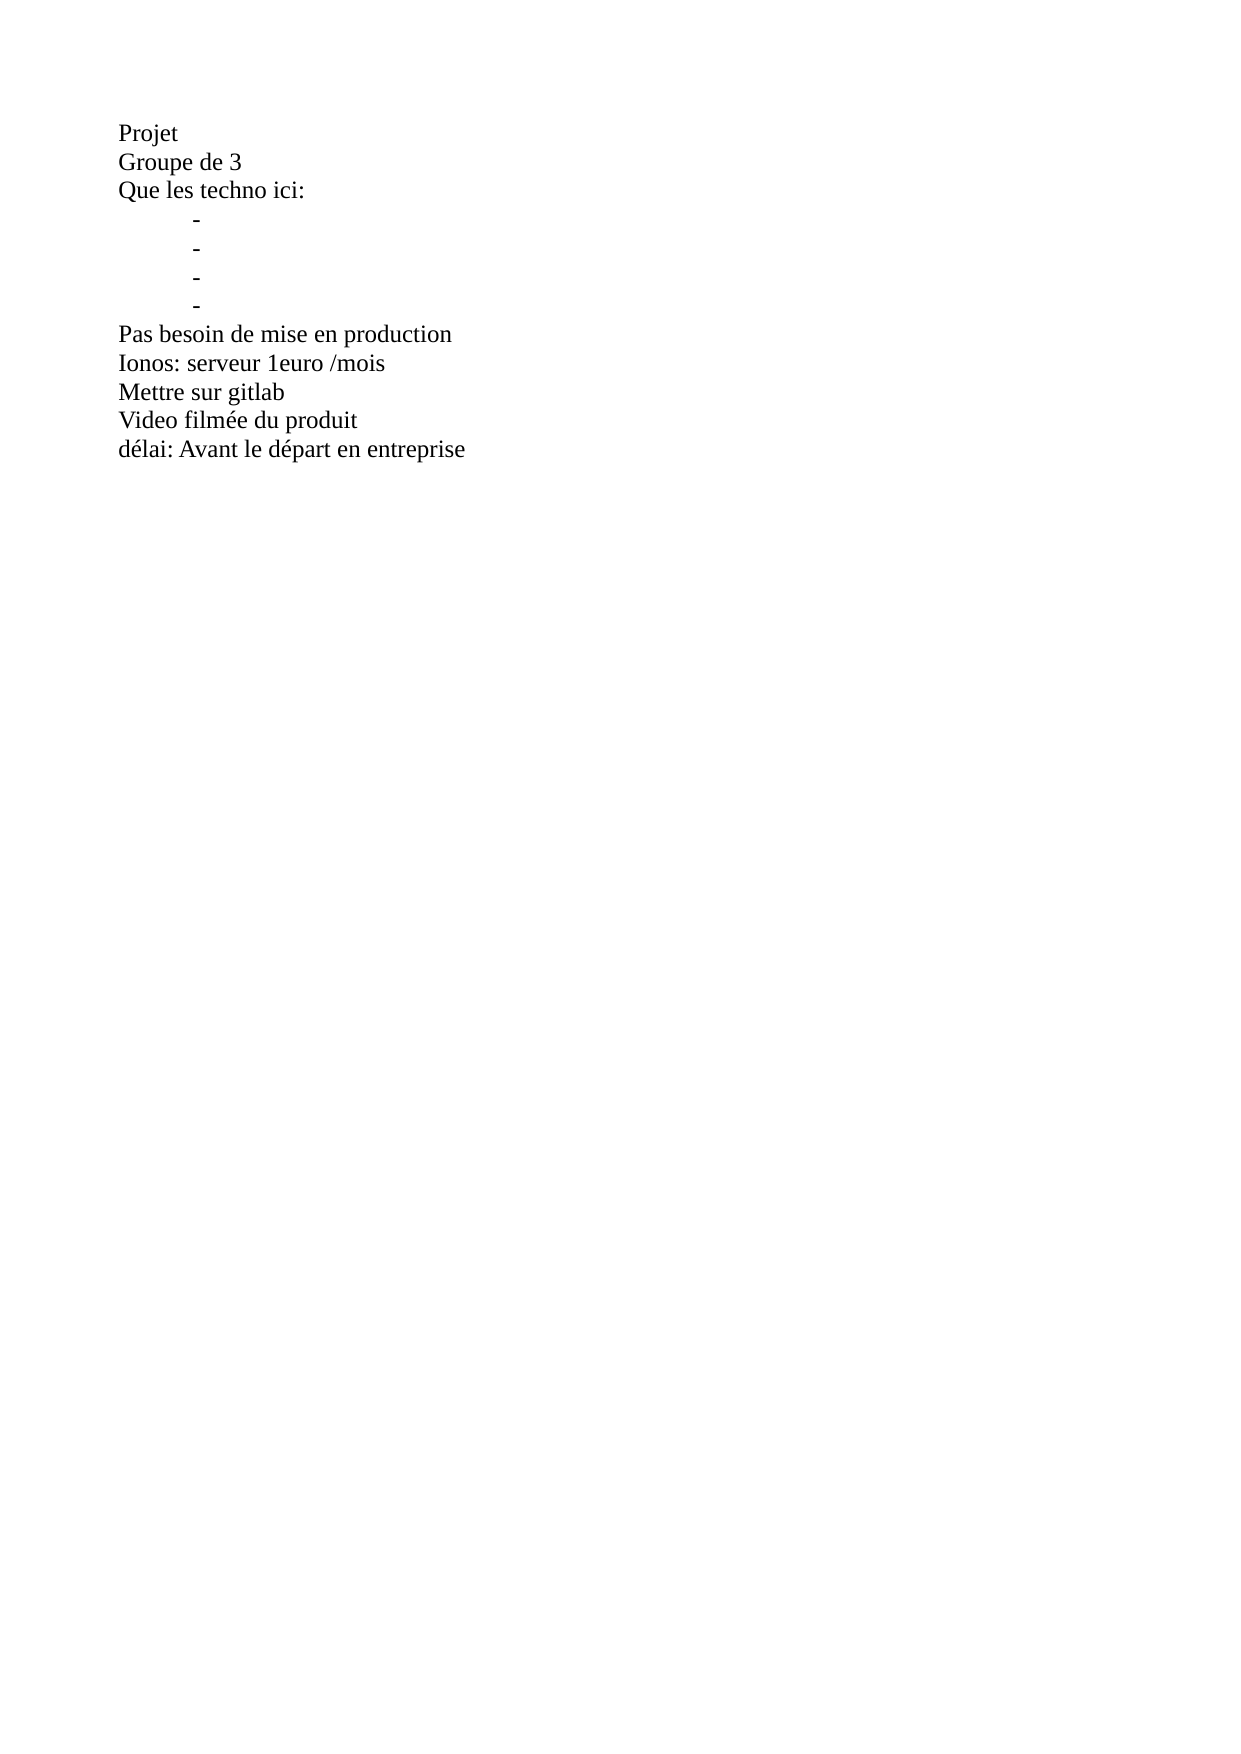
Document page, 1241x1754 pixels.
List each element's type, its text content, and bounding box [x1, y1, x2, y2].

text - [118, 233, 1122, 262]
text Projet [118, 118, 1122, 147]
text Mettre sur gitlab [118, 377, 1122, 406]
text Video filmée du produit [118, 406, 1122, 434]
text - [118, 204, 1122, 233]
text Pas besoin de mise en production [118, 319, 1122, 348]
text - [118, 291, 1122, 319]
text délai: Avant le départ en entreprise [118, 434, 1122, 463]
text Groupe de 3 [118, 147, 1122, 176]
text - [118, 262, 1122, 291]
text Que les techno ici: [118, 176, 1122, 204]
text Ionos: serveur 1euro /mois [118, 348, 1122, 377]
